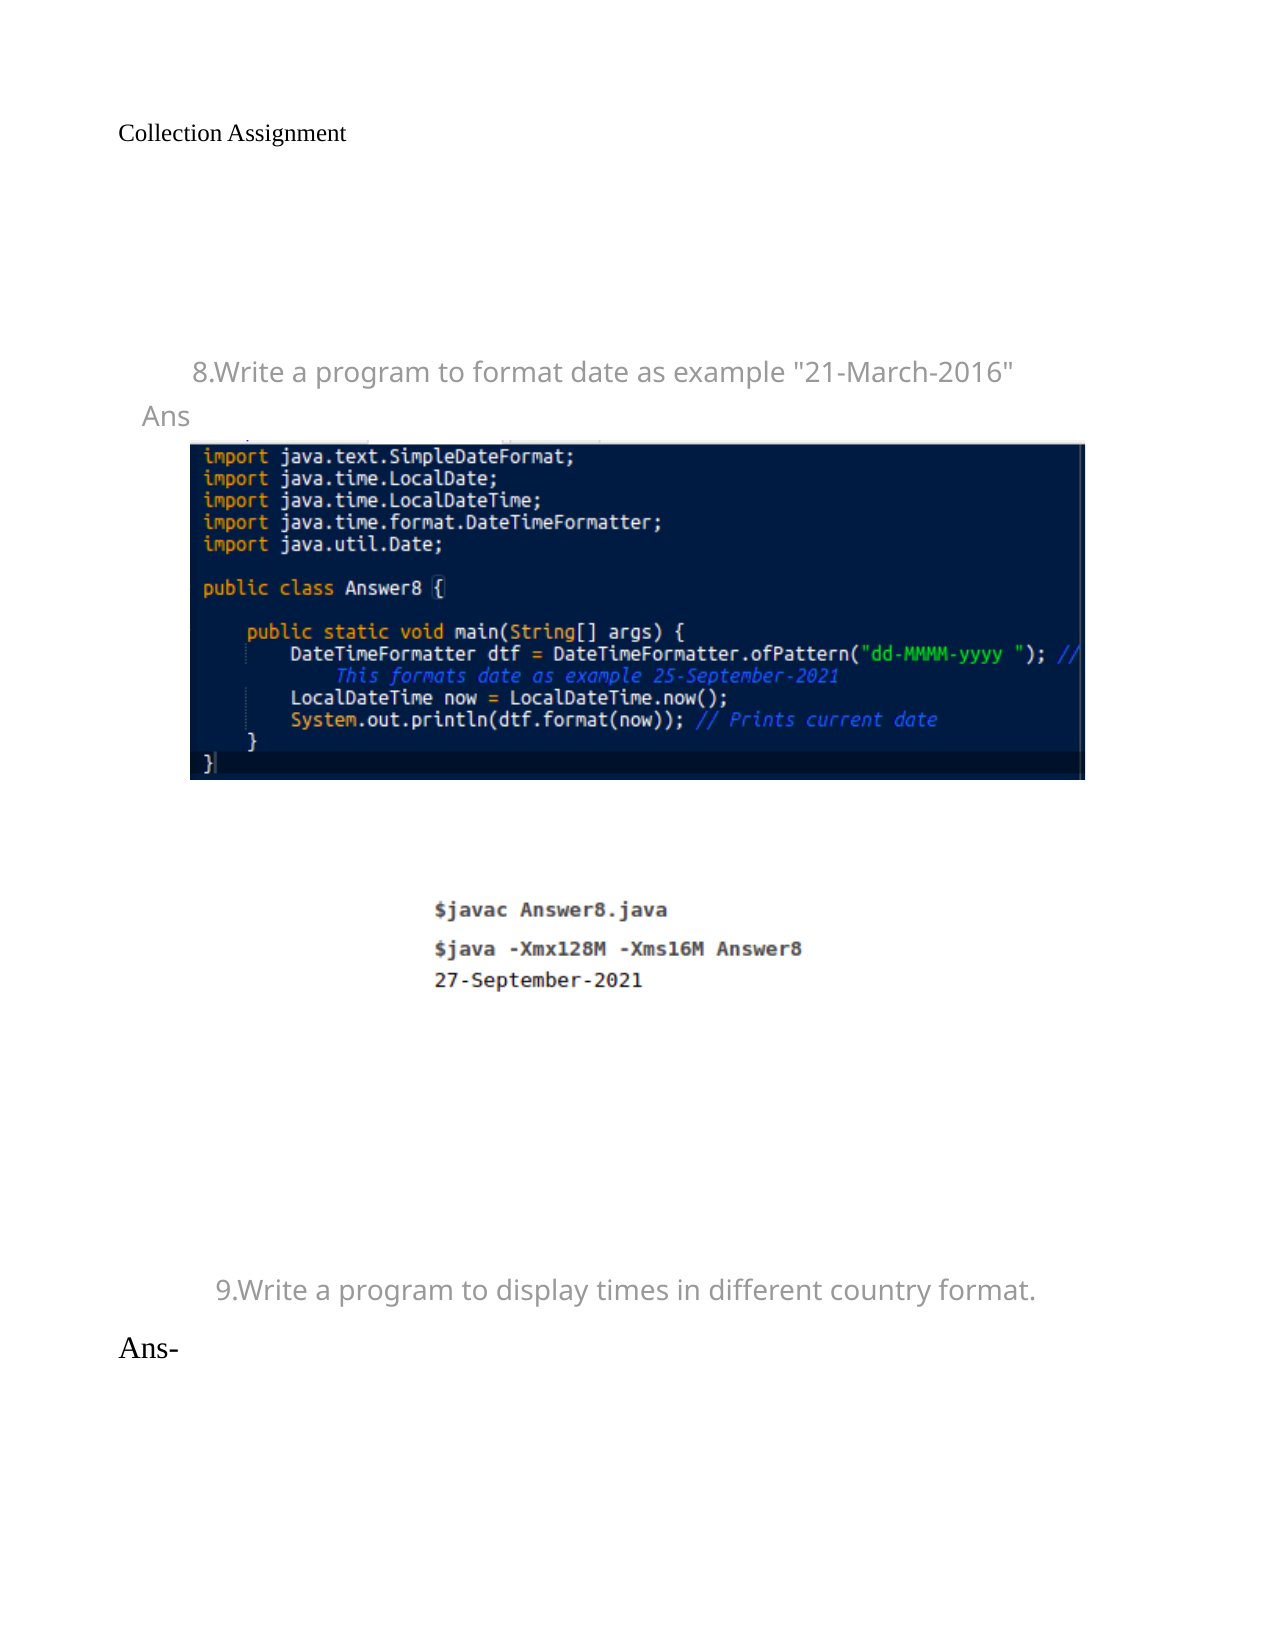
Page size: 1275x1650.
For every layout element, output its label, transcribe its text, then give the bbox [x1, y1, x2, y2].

text Ans- [118, 1329, 1157, 1365]
text Ans [142, 397, 1157, 435]
list 9.Write a program to display times in different country format. [142, 1270, 1157, 1308]
picture [422, 895, 853, 1042]
list 8.Write a program to format date as example "21-March-2016" [118, 353, 1157, 391]
picture [190, 440, 1086, 780]
